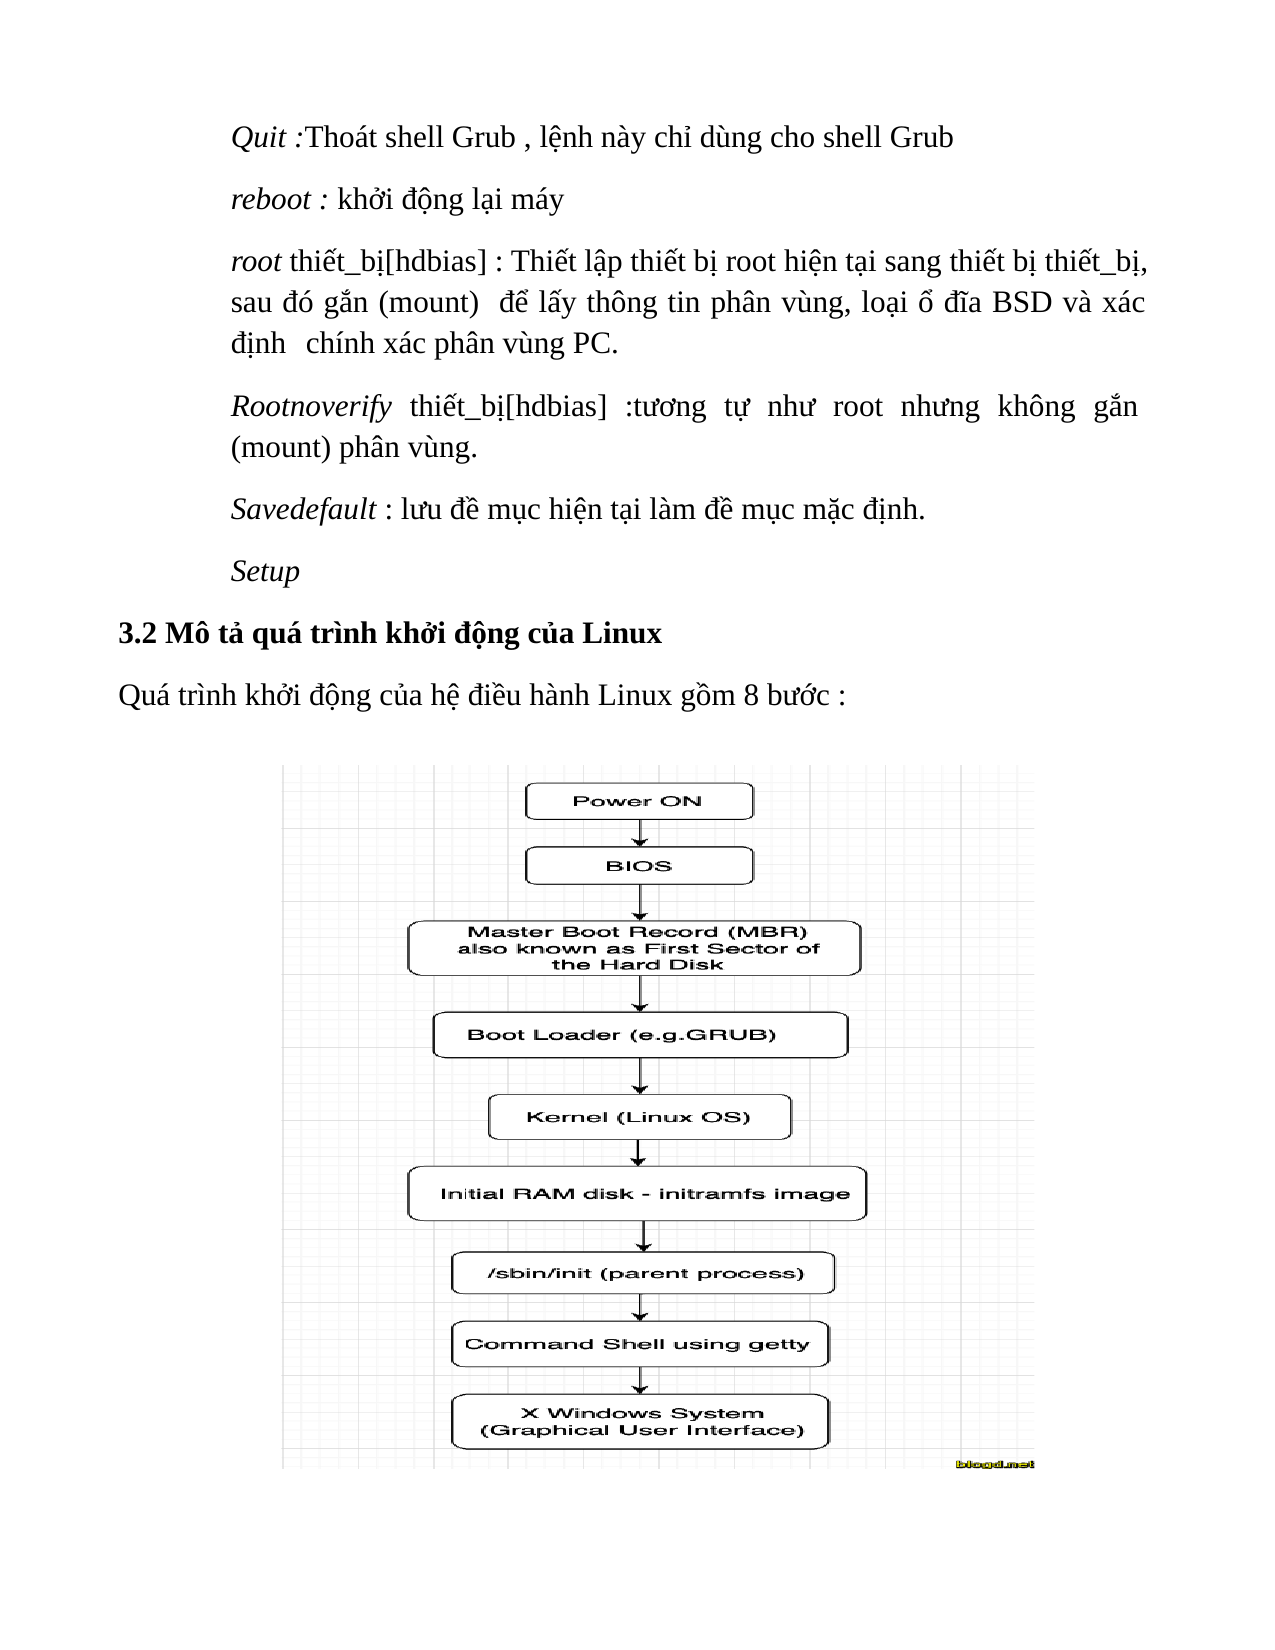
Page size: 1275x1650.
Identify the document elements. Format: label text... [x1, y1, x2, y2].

text Rootnoverify thiết_bị[hdbias] :tương tự như root nhưng không gắn (mount) phân vùng. [156, 387, 1157, 464]
text Savedefault : lưu đề mục hiện tại làm đề mục mặc định. [156, 490, 1157, 526]
text root thiết_bị[hdbias] : Thiết lập thiết bị root hiện tại sang thiết bị thiết_bị, sau đó gắn (mount) để lấy thông tin phân vùng, loại ổ đĩa BSD và xác định chính xác phân vùng PC. [156, 242, 1157, 361]
text Quá trình khởi động của hệ điều hành Linux gồm 8 bước : [118, 676, 1157, 712]
text Quit :Thoát shell Grub , lệnh này chỉ dùng cho shell Grub [156, 118, 1157, 154]
text Setup [156, 552, 1157, 588]
text reboot : khởi động lại máy [156, 180, 1157, 216]
text 3.2 Mô tả quá trình khởi động của Linux [118, 614, 1157, 650]
